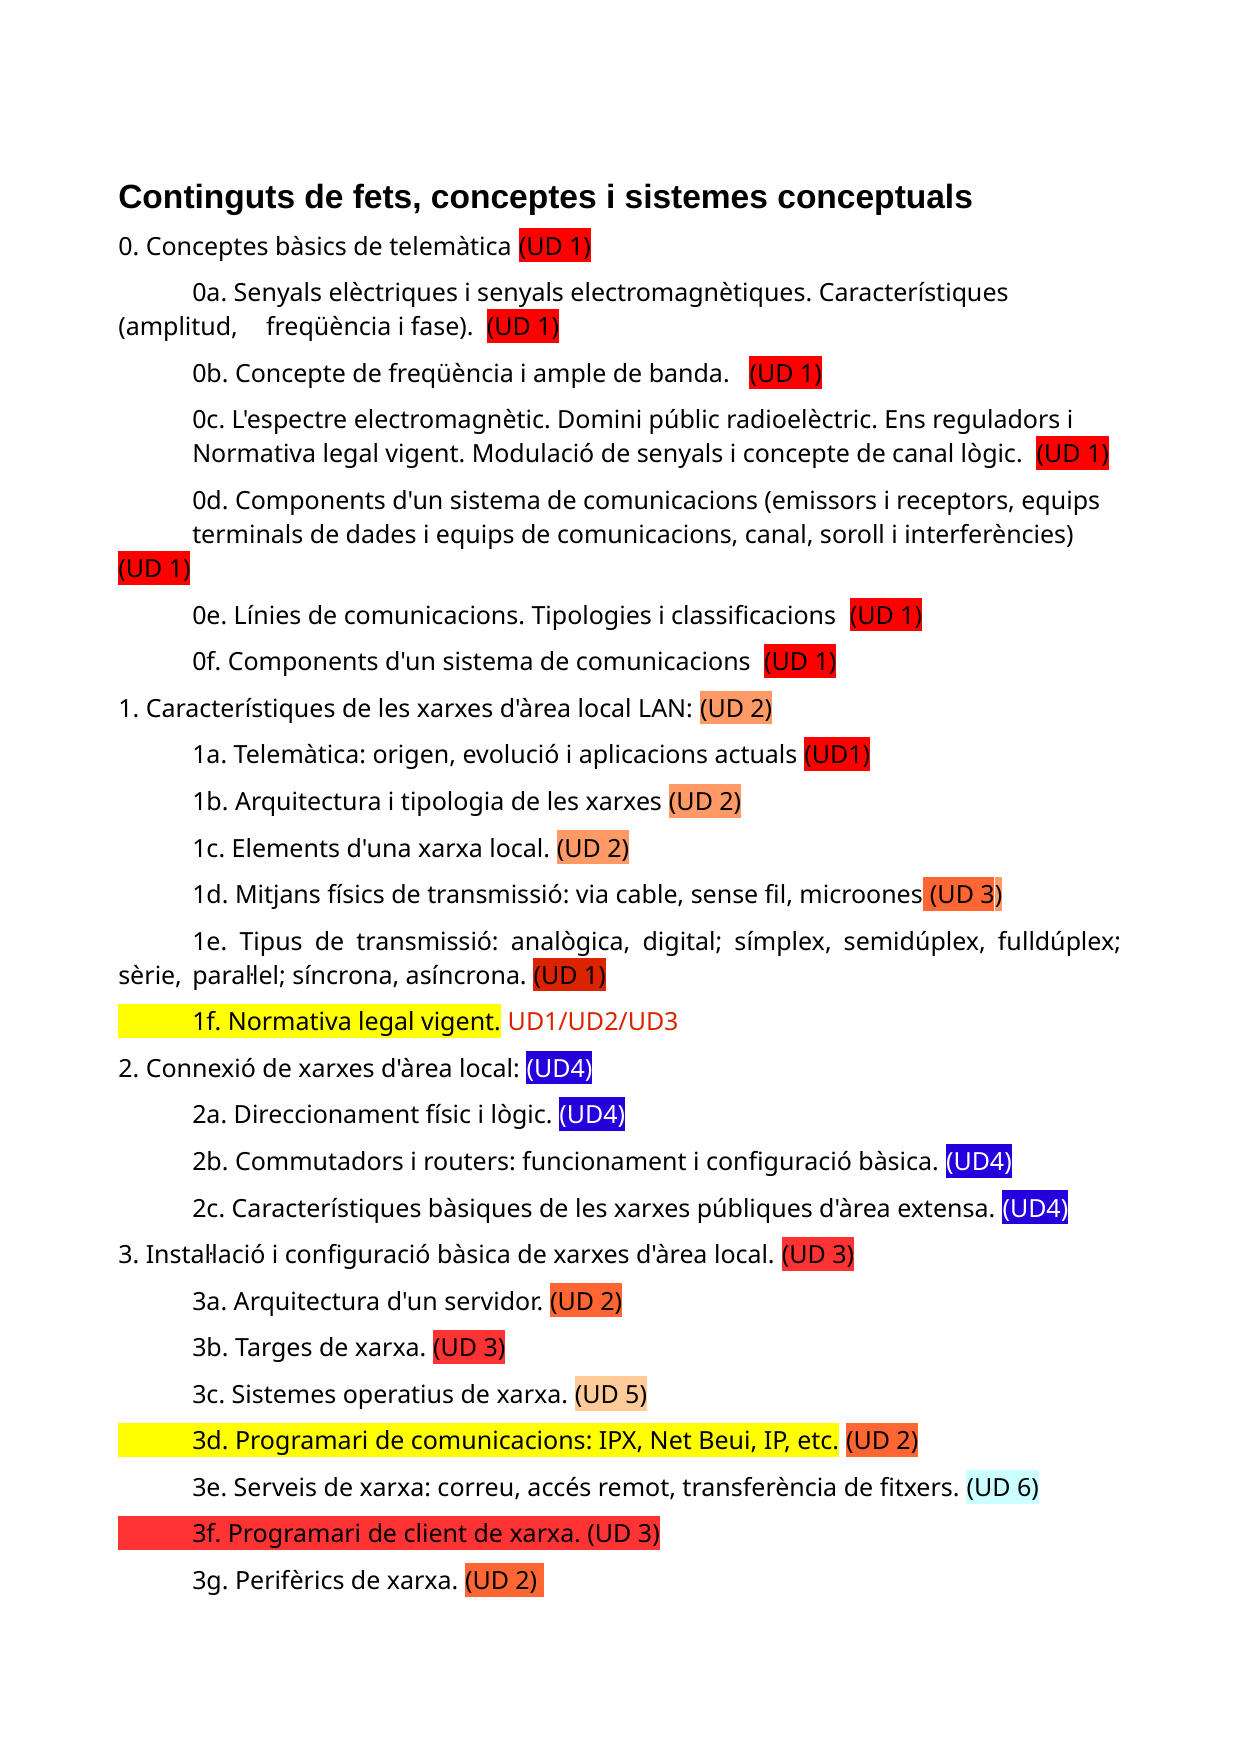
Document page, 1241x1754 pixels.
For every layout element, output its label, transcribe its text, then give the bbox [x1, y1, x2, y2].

text 3c. Sistemes operatius de xarxa. (UD 5) [118, 1376, 1122, 1411]
text 1b. Arquitectura i tipologia de les xarxes (UD 2) [118, 784, 1122, 818]
text 3g. Perifèrics de xarxa. (UD 2) [118, 1563, 1122, 1597]
text 0d. Components d'un sistema de comunicacions (emissors i receptors, equips terminals de dades i equips de comunicacions, canal, soroll i interferències) (UD 1) [118, 483, 1122, 585]
text 3a. Arquitectura d'un servidor. (UD 2) [118, 1283, 1122, 1317]
text 1. Característiques de les xarxes d'àrea local LAN: (UD 2) [118, 691, 1122, 724]
text 1d. Mitjans físics de transmissió: via cable, sense fil, microones (UD 3) [118, 877, 1122, 911]
text 0c. L'espectre electromagnètic. Domini públic radioelèctric. Ens reguladors i Normativa legal vigent. Modulació de senyals i concepte de canal lògic. (UD 1) [118, 402, 1122, 470]
text 1c. Elements d'una xarxa local. (UD 2) [118, 830, 1122, 864]
text 1f. Normativa legal vigent. UD1/UD2/UD3 [118, 1004, 1122, 1038]
text 2a. Direccionament físic i lògic. (UD4) [118, 1097, 1122, 1131]
text 2c. Característiques bàsiques de les xarxes públiques d'àrea extensa. (UD4) [118, 1190, 1122, 1224]
text 0a. Senyals elèctriques i senyals electromagnètiques. Característiques (amplitud, freqüència i fase). (UD 1) [118, 275, 1122, 343]
text 3. Instal·lació i configuració bàsica de xarxes d'àrea local. (UD 3) [118, 1237, 1122, 1271]
text 3e. Serveis de xarxa: correu, accés remot, transferència de fitxers. (UD 6) [118, 1469, 1122, 1504]
text 1e. Tipus de transmissió: analògica, digital; símplex, semidúplex, fulldúplex; sèrie, paral·lel; síncrona, asíncrona. (UD 1) [118, 923, 1122, 991]
text 2b. Commutadors i routers: funcionament i configuració bàsica. (UD4) [118, 1144, 1122, 1178]
text 3d. Programari de comunicacions: IPX, Net Beui, IP, etc. (UD 2) [118, 1423, 1122, 1457]
text 2. Connexió de xarxes d'àrea local: (UD4) [118, 1051, 1122, 1084]
text 0f. Components d'un sistema de comunicacions (UD 1) [118, 644, 1122, 678]
text 3f. Programari de client de xarxa. (UD 3) [118, 1516, 1122, 1550]
text 3b. Targes de xarxa. (UD 3) [118, 1330, 1122, 1364]
text 1a. Telemàtica: origen, evolució i aplicacions actuals (UD1) [118, 737, 1122, 771]
text 0e. Línies de comunicacions. Tipologies i classificacions (UD 1) [118, 597, 1122, 631]
text 0. Conceptes bàsics de telemàtica (UD 1) [118, 228, 1122, 262]
text 0b. Concepte de freqüència i ample de banda. (UD 1) [118, 356, 1122, 389]
subtitle Continguts de fets, conceptes i sistemes conceptuals [118, 177, 1122, 216]
